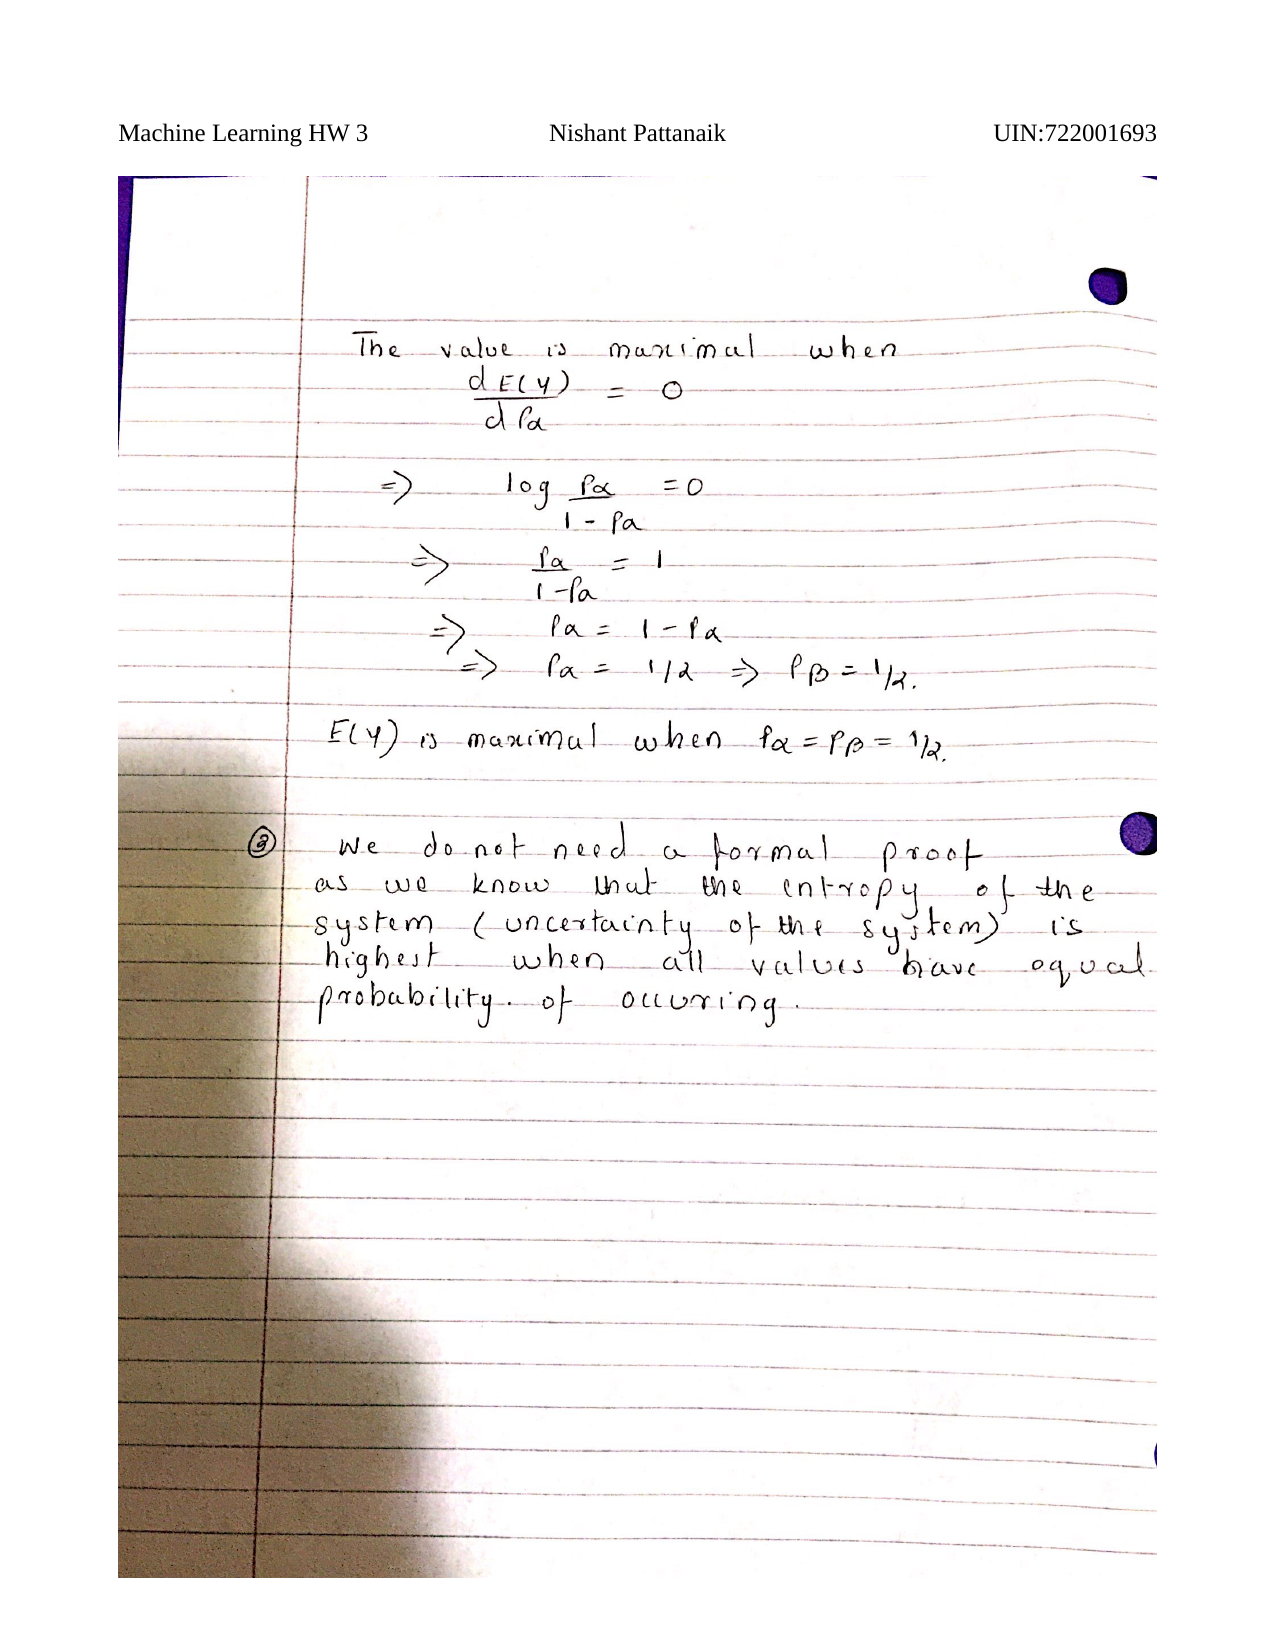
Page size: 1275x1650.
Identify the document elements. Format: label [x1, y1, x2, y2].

picture [118, 176, 1157, 1578]
